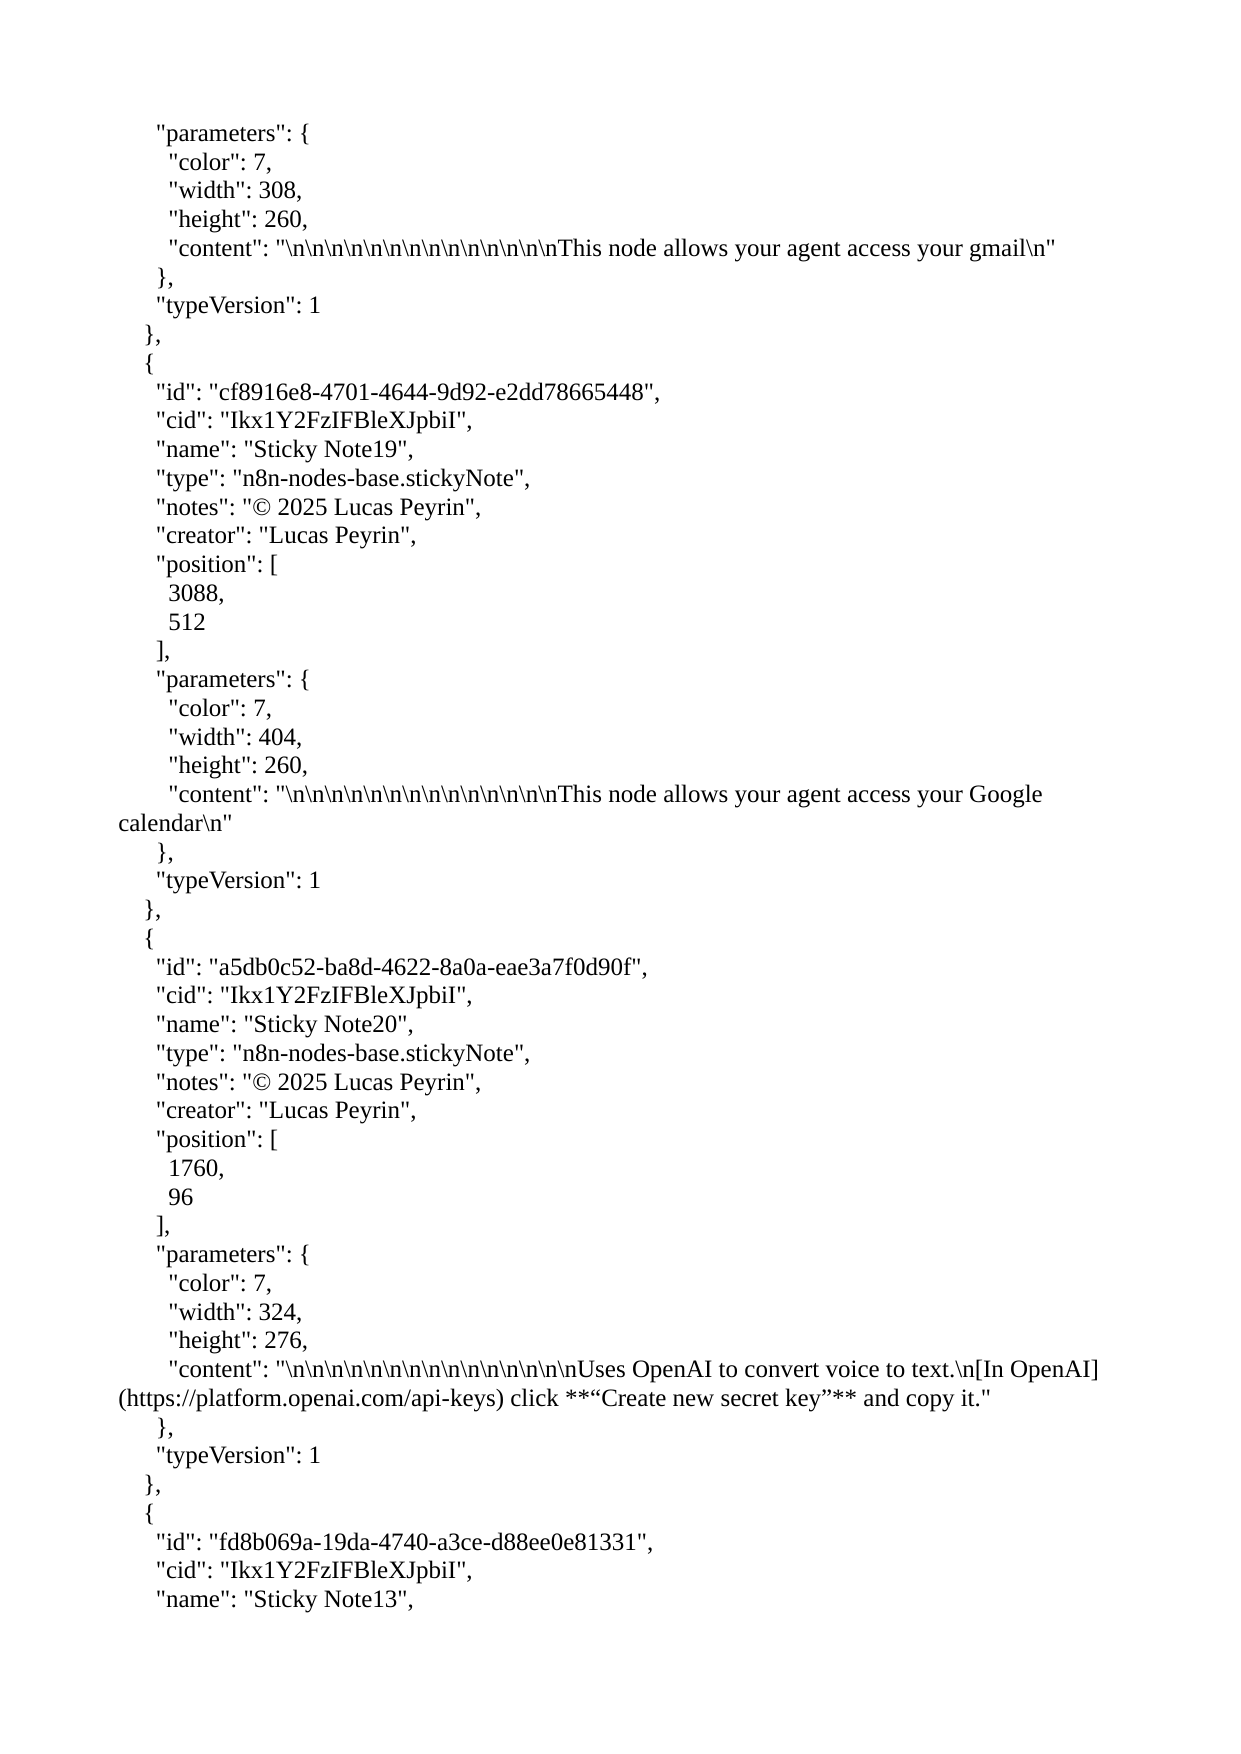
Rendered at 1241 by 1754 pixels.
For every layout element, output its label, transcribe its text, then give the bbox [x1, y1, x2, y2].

text "parameters": { [118, 118, 1122, 147]
text "id": "fd8b069a-19da-4740-a3ce-d88ee0e81331", [118, 1527, 1122, 1556]
text }, [118, 894, 1122, 923]
text }, [118, 1469, 1122, 1498]
text 96 [118, 1182, 1122, 1211]
text "cid": "Ikx1Y2FzIFBleXJpbiI", [118, 406, 1122, 434]
text 3088, [118, 578, 1122, 607]
text "typeVersion": 1 [118, 866, 1122, 894]
text 512 [118, 607, 1122, 636]
text }, [118, 319, 1122, 348]
text "name": "Sticky Note13", [118, 1584, 1122, 1613]
text "type": "n8n-nodes-base.stickyNote", [118, 463, 1122, 492]
text { [118, 348, 1122, 377]
text ], [118, 636, 1122, 664]
text "position": [ [118, 1124, 1122, 1153]
text "creator": "Lucas Peyrin", [118, 1096, 1122, 1124]
text "cid": "Ikx1Y2FzIFBleXJpbiI", [118, 981, 1122, 1009]
text "content": "\n\n\n\n\n\n\n\n\n\n\n\n\n\nThis node allows your agent access your gmail\n" [118, 233, 1122, 262]
text "content": "\n\n\n\n\n\n\n\n\n\n\n\n\n\nThis node allows your agent access your Google calendar\n" [118, 779, 1122, 837]
text "name": "Sticky Note20", [118, 1009, 1122, 1038]
text }, [118, 262, 1122, 291]
text "width": 404, [118, 722, 1122, 751]
text "height": 260, [118, 204, 1122, 233]
text ], [118, 1211, 1122, 1239]
text { [118, 923, 1122, 952]
text "cid": "Ikx1Y2FzIFBleXJpbiI", [118, 1556, 1122, 1584]
text "color": 7, [118, 1268, 1122, 1297]
text "name": "Sticky Note19", [118, 434, 1122, 463]
text "typeVersion": 1 [118, 291, 1122, 319]
text }, [118, 837, 1122, 866]
text "typeVersion": 1 [118, 1441, 1122, 1469]
text "color": 7, [118, 147, 1122, 176]
text { [118, 1498, 1122, 1527]
text "position": [ [118, 549, 1122, 578]
text "id": "cf8916e8-4701-4644-9d92-e2dd78665448", [118, 377, 1122, 406]
text "id": "a5db0c52-ba8d-4622-8a0a-eae3a7f0d90f", [118, 952, 1122, 981]
text "height": 276, [118, 1326, 1122, 1354]
text "width": 308, [118, 176, 1122, 204]
text "notes": "© 2025 Lucas Peyrin", [118, 492, 1122, 521]
text "color": 7, [118, 693, 1122, 722]
text "content": "\n\n\n\n\n\n\n\n\n\n\n\n\n\n\nUses OpenAI to convert voice to text.\n[In OpenAI](https://platform.openai.com/api-keys) click **“Create new secret key”** and copy it." [118, 1354, 1122, 1412]
text "creator": "Lucas Peyrin", [118, 521, 1122, 549]
text "parameters": { [118, 664, 1122, 693]
text "notes": "© 2025 Lucas Peyrin", [118, 1067, 1122, 1096]
text }, [118, 1412, 1122, 1441]
text 1760, [118, 1153, 1122, 1182]
text "height": 260, [118, 751, 1122, 779]
text "type": "n8n-nodes-base.stickyNote", [118, 1038, 1122, 1067]
text "width": 324, [118, 1297, 1122, 1326]
text "parameters": { [118, 1239, 1122, 1268]
